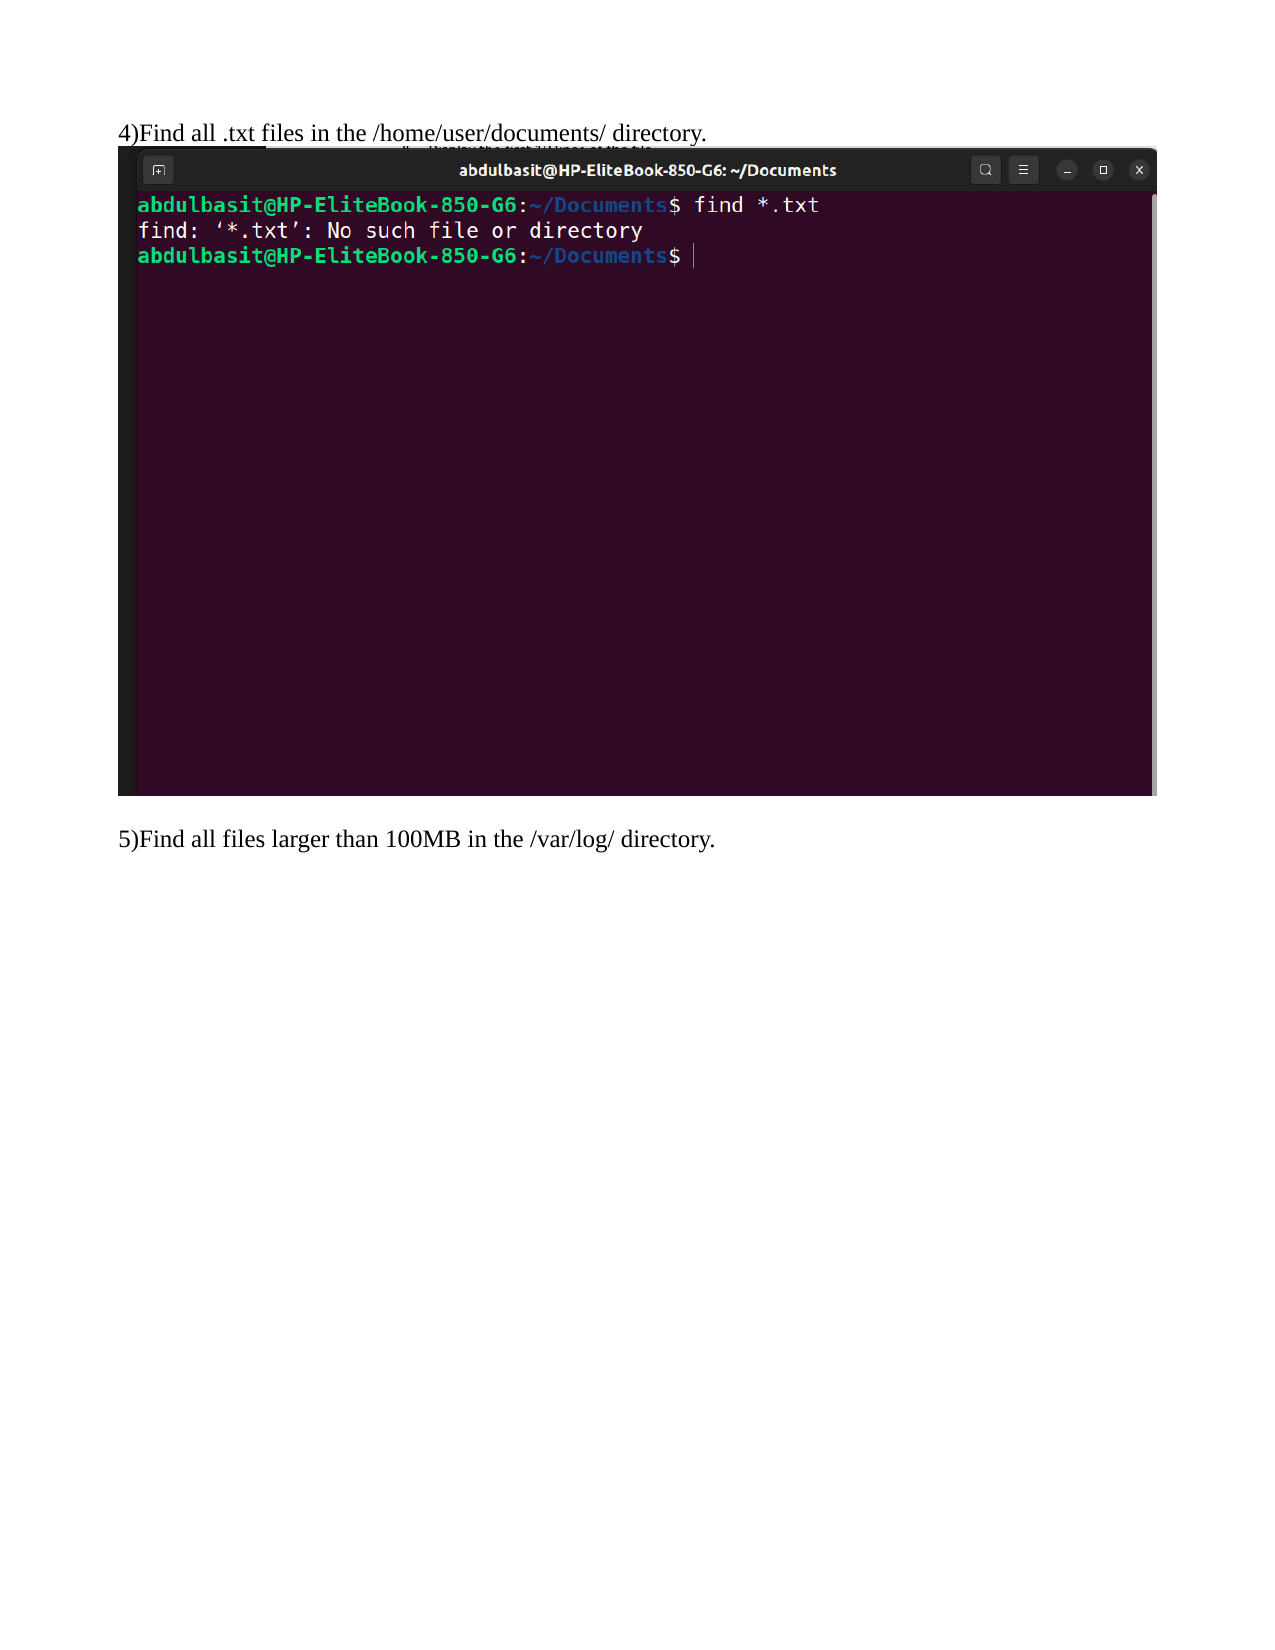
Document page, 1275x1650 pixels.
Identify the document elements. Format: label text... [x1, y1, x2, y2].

text 4)Find all .txt files in the /home/user/documents/ directory. [118, 118, 1157, 146]
picture [118, 146, 1157, 796]
text 5)Find all files larger than 100MB in the /var/log/ directory. [118, 824, 1157, 853]
